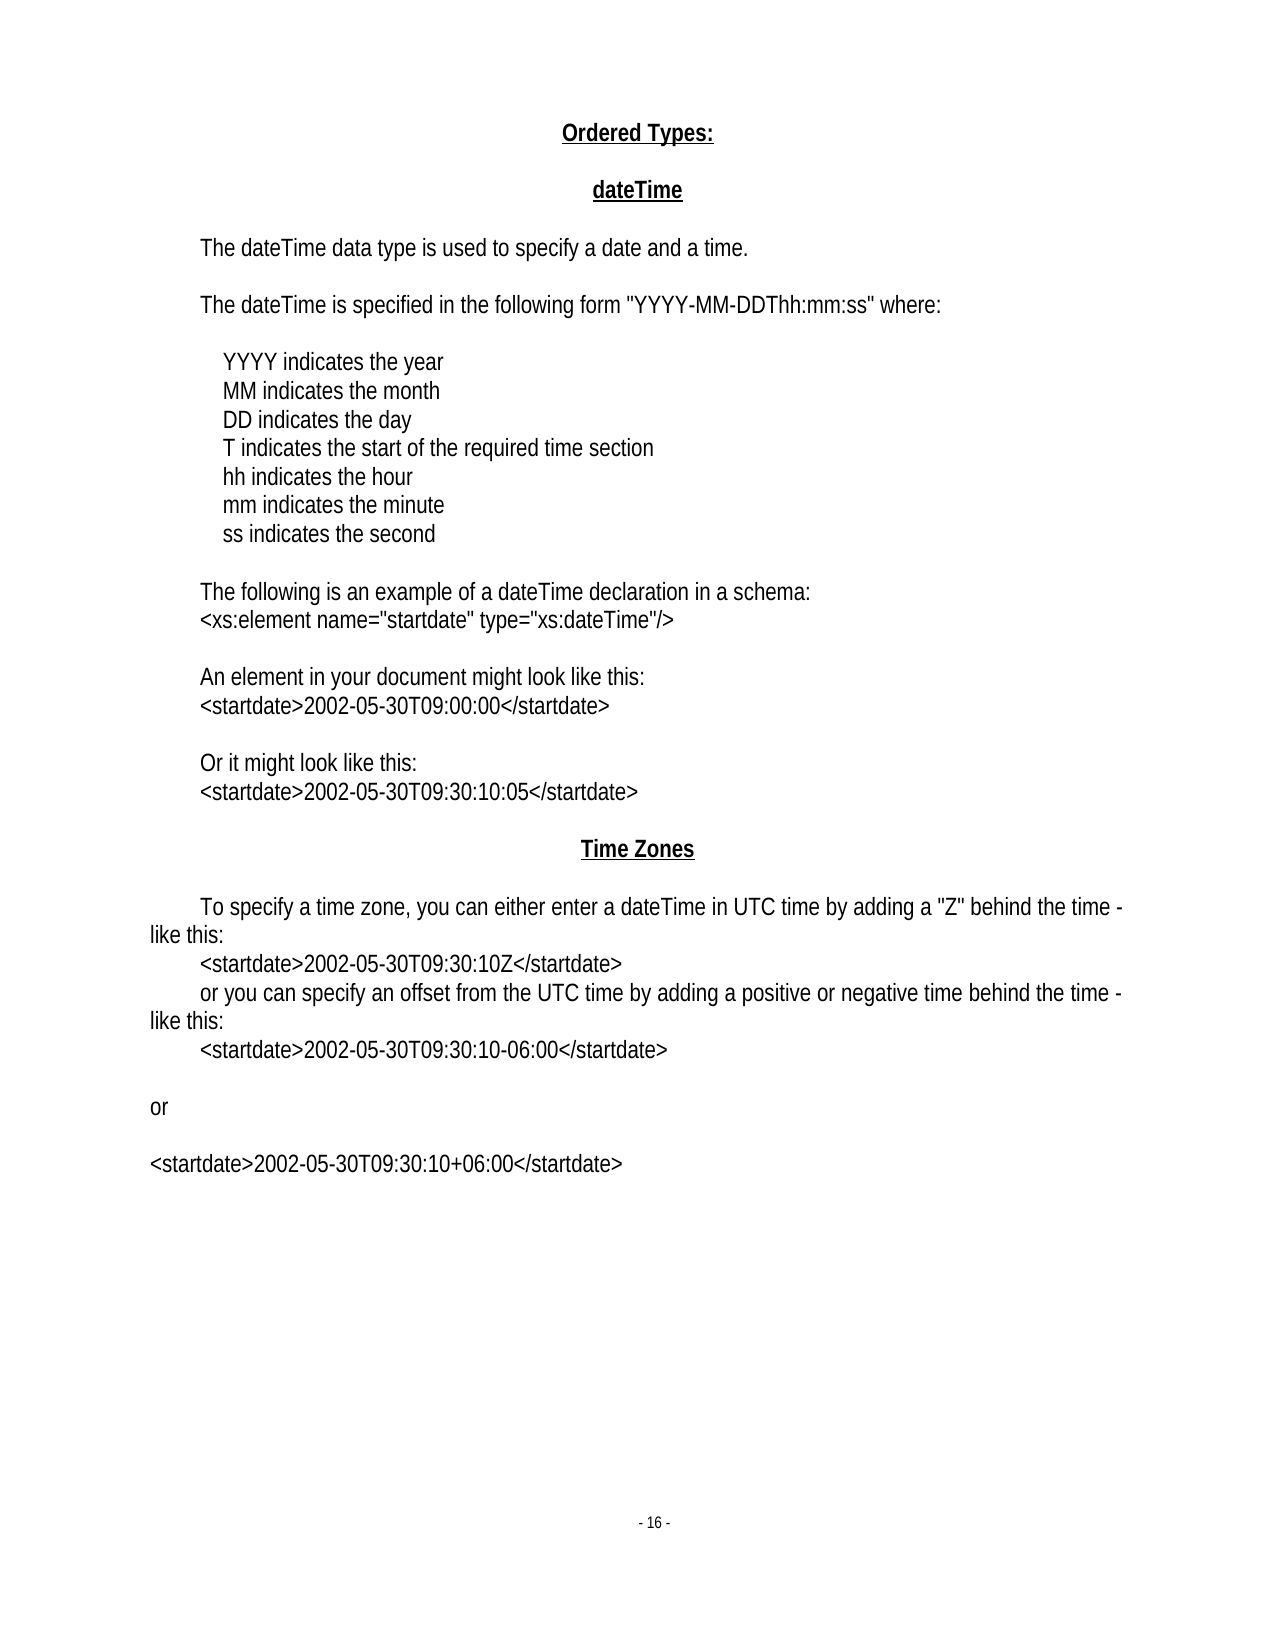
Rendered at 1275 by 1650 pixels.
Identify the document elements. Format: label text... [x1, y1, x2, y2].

subtitle Ordered Types: [150, 118, 1125, 147]
text Or it might look like this: [150, 748, 1125, 777]
text or you can specify an offset from the UTC time by adding a positive or negative time behind the time - like this: [150, 977, 1125, 1035]
text <startdate>2002-05-30T09:30:10Z</startdate> [150, 949, 1125, 977]
text To specify a time zone, you can either enter a dateTime in UTC time by adding a "Z" behind the time - like this: [150, 892, 1125, 949]
text <startdate>2002-05-30T09:30:10-06:00</startdate> or <startdate>2002-05-30T09:30:10+06:00</startdate> [150, 1035, 1125, 1178]
subtitle dateTime [150, 175, 1125, 204]
text DD indicates the day [150, 404, 1125, 433]
text The following is an example of a dateTime declaration in a schema: [150, 576, 1125, 605]
text ss indicates the second [150, 519, 1125, 548]
text mm indicates the minute [150, 491, 1125, 519]
text The dateTime data type is used to specify a date and a time. [150, 233, 1125, 261]
subtitle Time Zones [150, 834, 1125, 863]
text T indicates the start of the required time section [150, 433, 1125, 462]
text hh indicates the hour [150, 462, 1125, 491]
text The dateTime is specified in the following form "YYYY-MM-DDThh:mm:ss" where: [150, 290, 1125, 319]
text An element in your document might look like this: [150, 662, 1125, 691]
text YYYY indicates the year [150, 347, 1125, 376]
text <xs:element name="startdate" type="xs:dateTime"/> [150, 605, 1125, 634]
text MM indicates the month [150, 376, 1125, 404]
text <startdate>2002-05-30T09:00:00</startdate> [150, 691, 1125, 720]
text <startdate>2002-05-30T09:30:10:05</startdate> [150, 777, 1125, 806]
